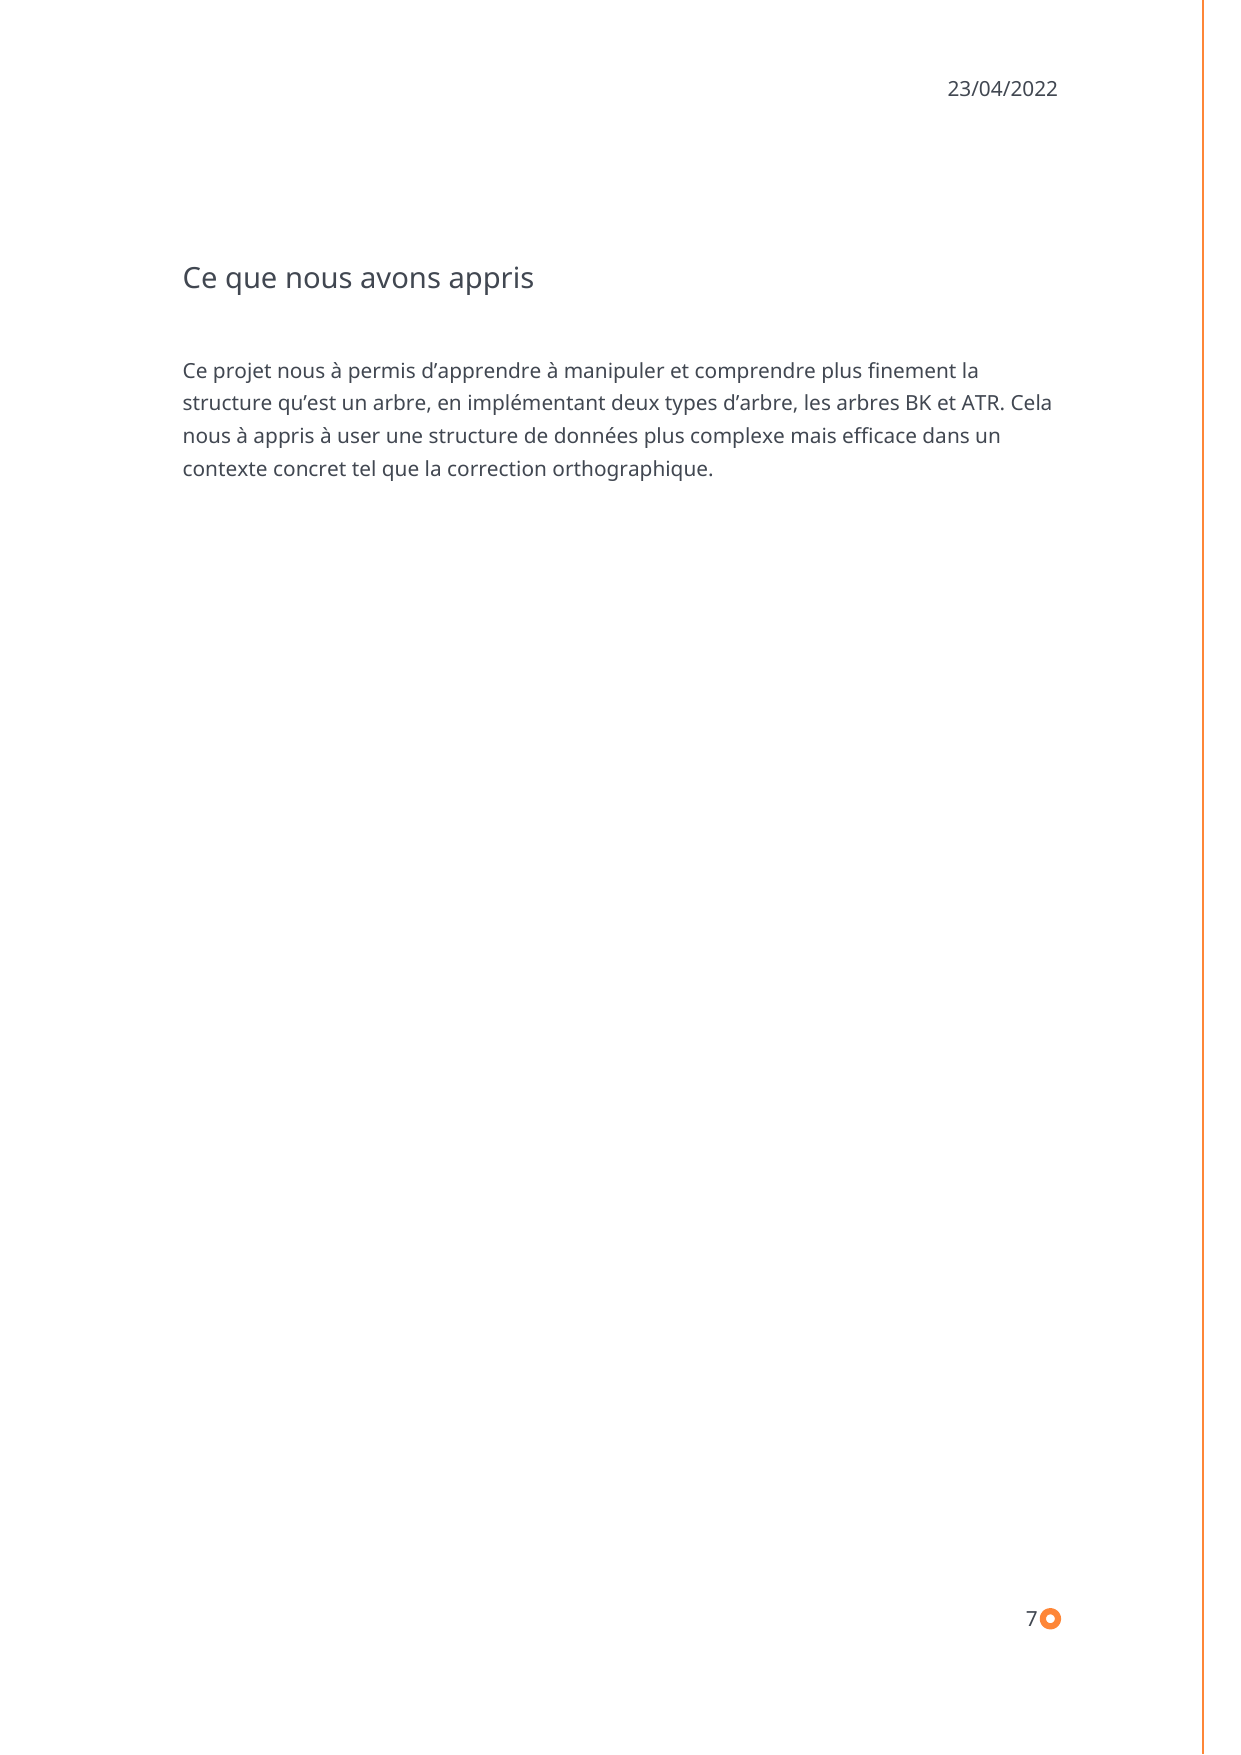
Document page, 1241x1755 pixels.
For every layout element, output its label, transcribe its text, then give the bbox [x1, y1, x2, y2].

subtitle Ce que nous avons appris [182, 257, 1058, 297]
text Ce projet nous à permis d’apprendre à manipuler et comprendre plus finement la structure qu’est un arbre, en implémentant deux types d’arbre, les arbres BK et ATR. Cela nous à appris à user une structure de données plus complexe mais efficace dans un contexte concret tel que la correction orthographique. [182, 356, 1058, 482]
